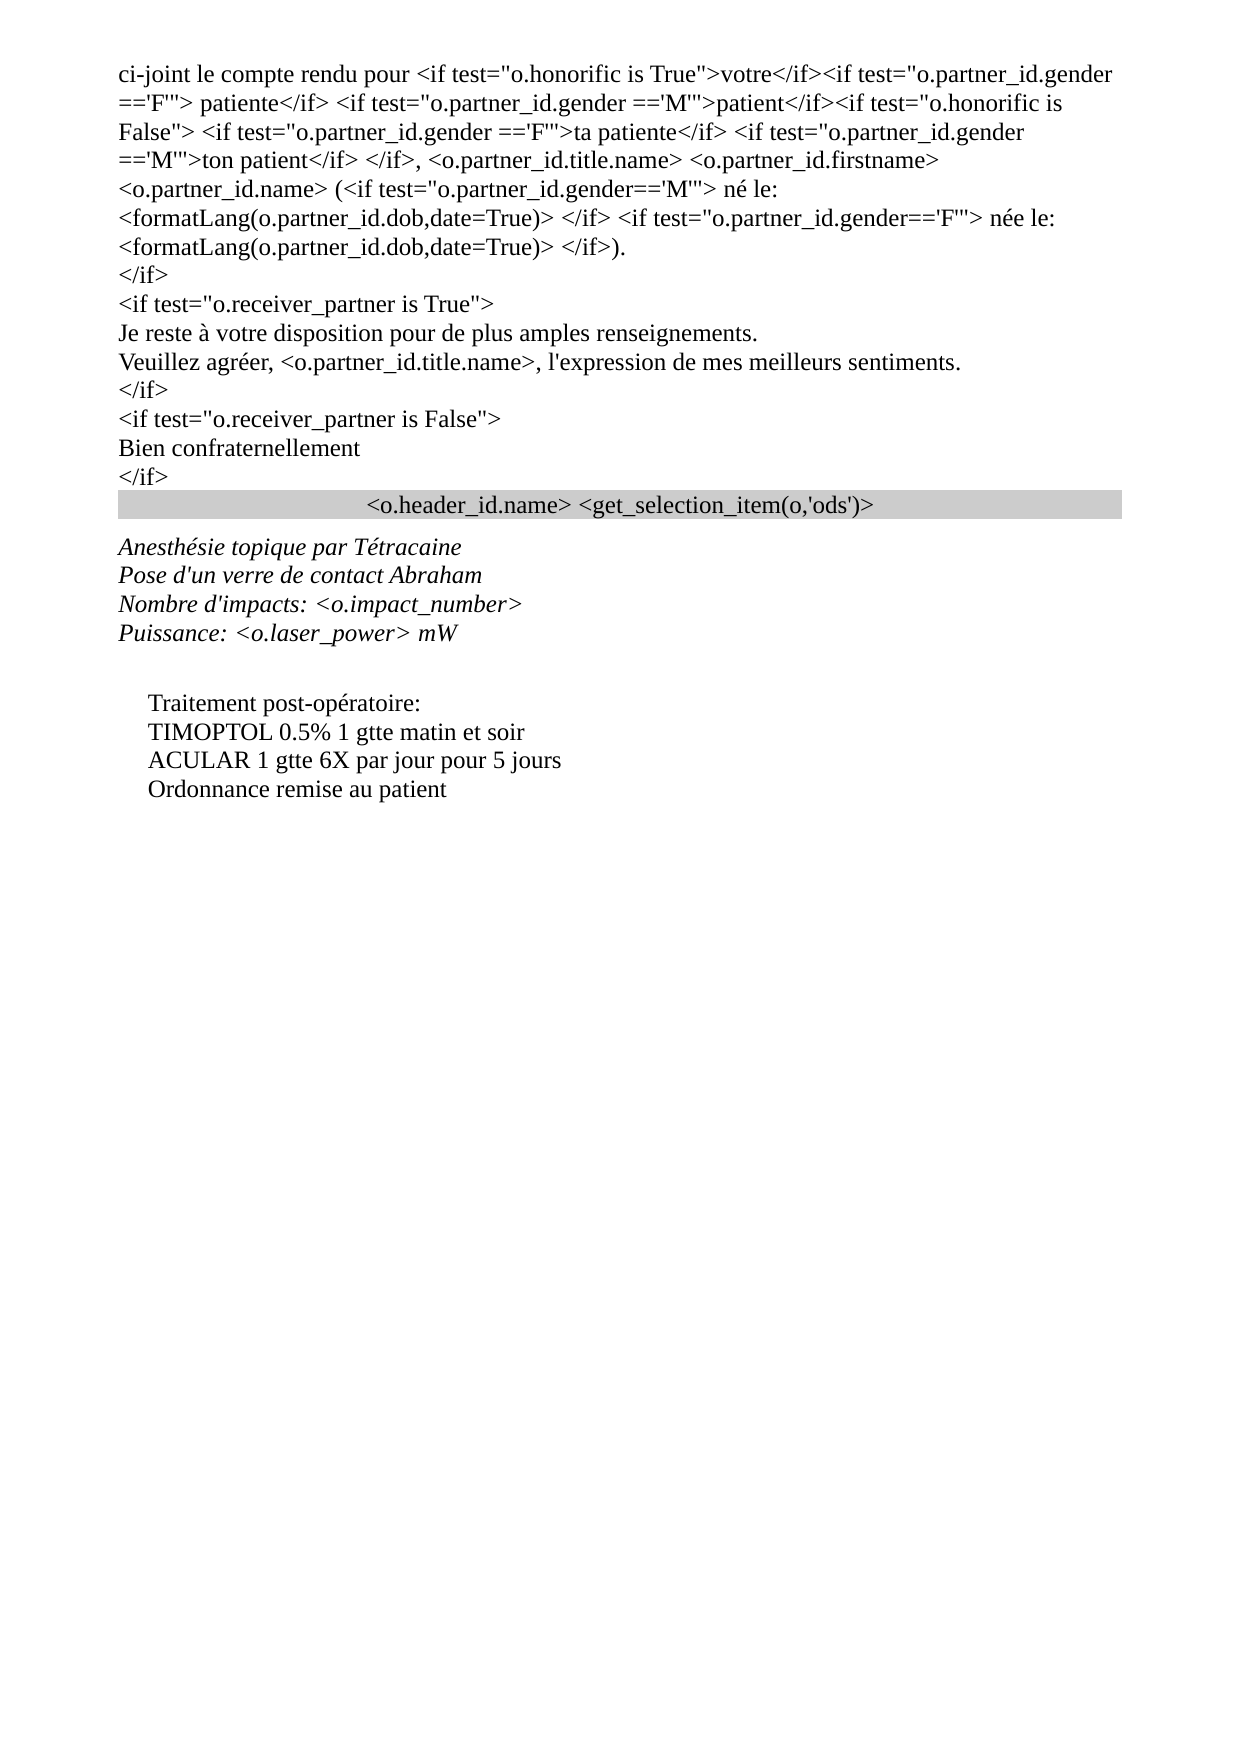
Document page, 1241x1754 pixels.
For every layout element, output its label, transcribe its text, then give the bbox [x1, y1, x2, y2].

text Veuillez agréer, <o.partner_id.title.name>, l'expression de mes meilleurs sentiments. [118, 347, 1122, 375]
text </if> [118, 375, 1122, 404]
text Anesthésie topique par Tétracaine Pose d'un verre de contact Abraham Nombre d'impacts: <o.impact_number> Puissance: <o.laser_power> mW [118, 532, 1122, 675]
text <o.header_id.name> <get_selection_item(o,'ods')> [118, 490, 1122, 519]
text </if> [118, 462, 1122, 490]
text Traitement post-opératoire: TIMOPTOL 0.5% 1 gtte matin et soir ACULAR 1 gtte 6X par jour pour 5 jours Ordonnance remise au patient [148, 688, 1122, 803]
text <if test="o.receiver_partner is False"> [118, 404, 1122, 433]
text Bien confraternellement [118, 433, 1122, 462]
text <if test="o.receiver_partner is True"> [118, 289, 1122, 318]
text ci-joint le compte rendu pour <if test="o.honorific is True">votre</if><if test="o.partner_id.gender =='F'"> patiente</if> <if test="o.partner_id.gender =='M'">patient</if><if test="o.honorific is False"> <if test="o.partner_id.gender =='F'">ta patiente</if> <if test="o.partner_id.gender =='M'">ton patient</if> </if>, <o.partner_id.title.name> <o.partner_id.firstname> <o.partner_id.name> (<if test="o.partner_id.gender=='M'"> né le: <formatLang(o.partner_id.dob,date=True)> </if> <if test="o.partner_id.gender=='F'"> née le: <formatLang(o.partner_id.dob,date=True)> </if>). [118, 59, 1122, 260]
text </if> [118, 260, 1122, 289]
text Je reste à votre disposition pour de plus amples renseignements. [118, 318, 1122, 347]
